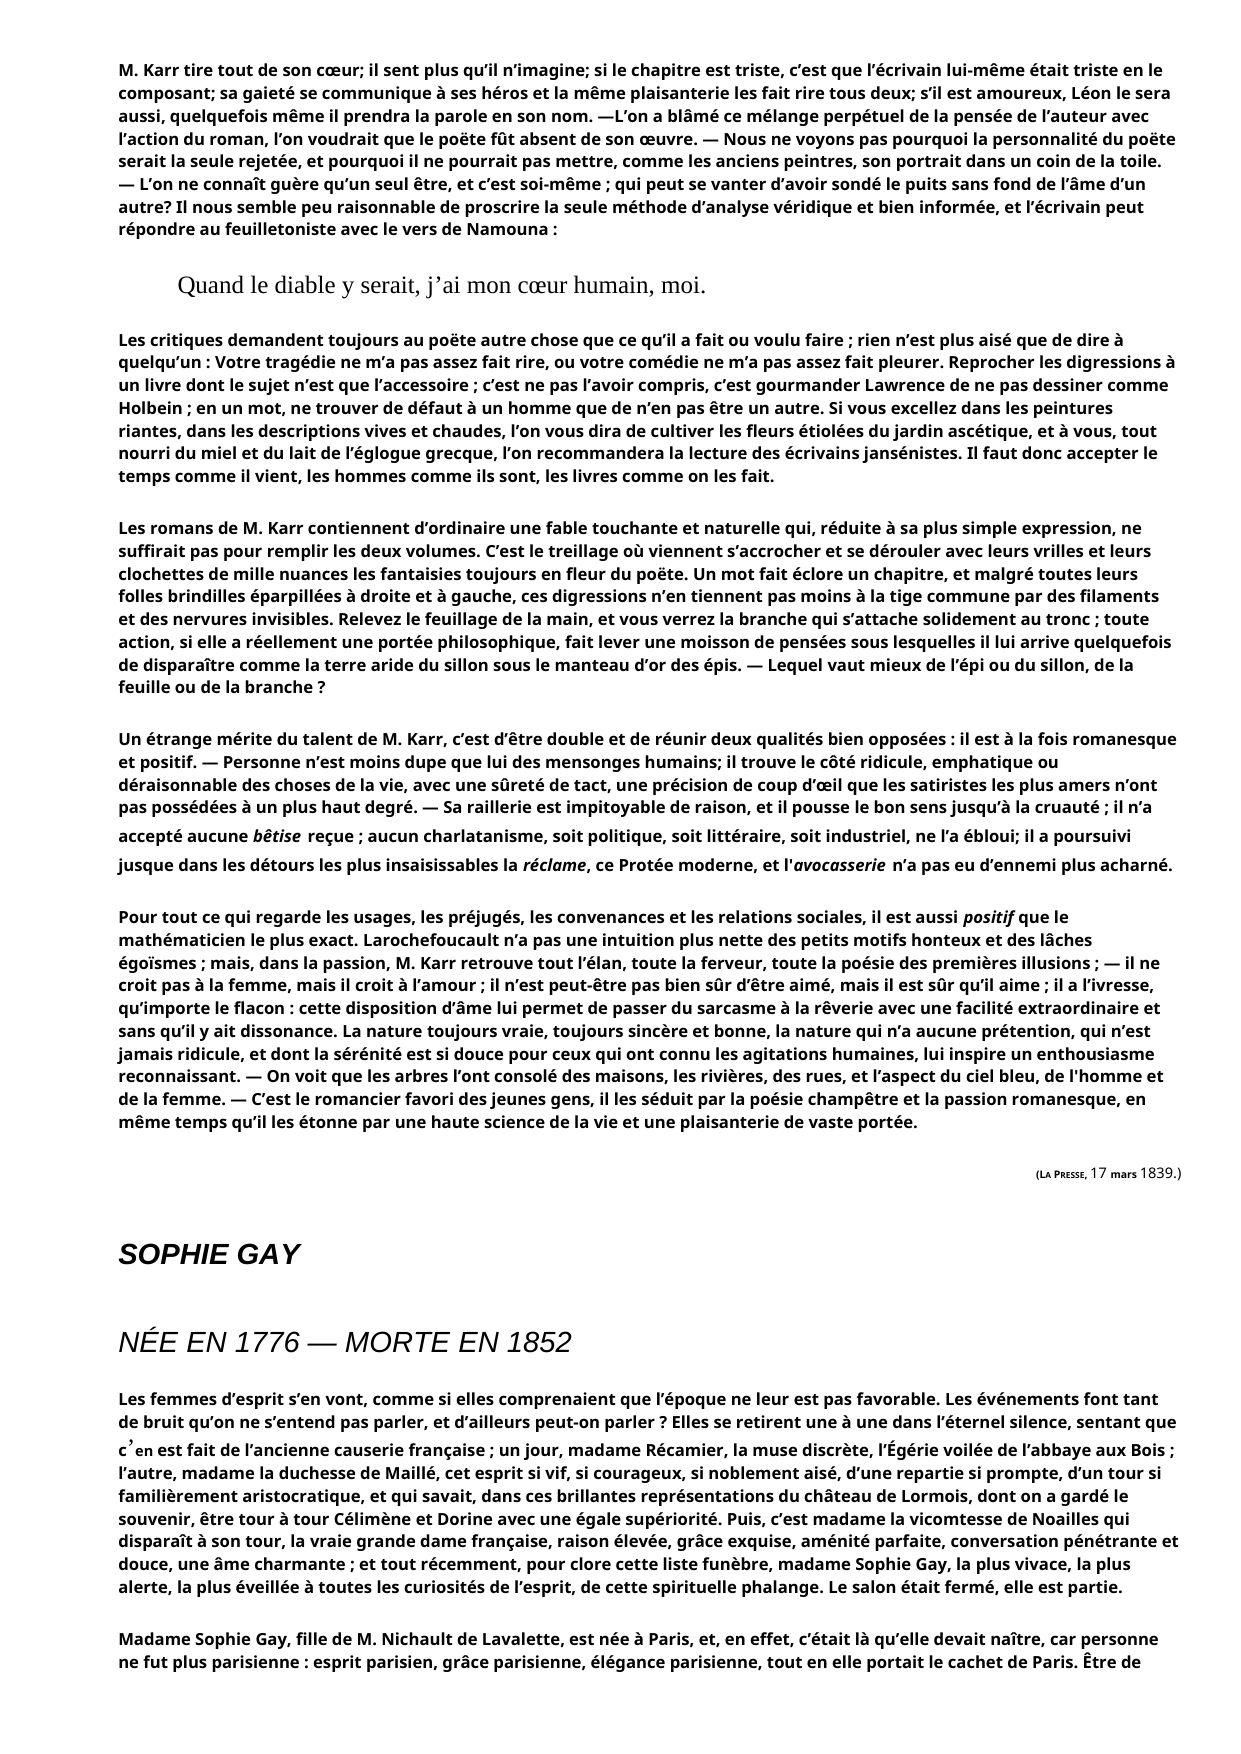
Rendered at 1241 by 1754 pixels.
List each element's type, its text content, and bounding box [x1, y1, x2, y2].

text Un étrange mérite du talent de M. Karr, c’est d’être double et de réunir deux qualités bien opposées : il est à la fois romanesque et positif. — Personne n’est moins dupe que lui des mensonges humains; il trouve le côté ridicule, emphatique ou déraisonnable des choses de la vie, avec une sûreté de tact, une précision de coup d’œil que les satiristes les plus amers n’ont pas possédées à un plus haut degré. — Sa raillerie est impitoyable de raison, et il pousse le bon sens jusqu’à la cruauté ; il n’a accepté aucune bêtise reçue ; aucun charlatanisme, soit politique, soit littéraire, soit industriel, ne l’a ébloui; il a poursuivi jusque dans les détours les plus insaisissables la réclame, ce Protée moderne, et l'avocasserie n’a pas eu d’ennemi plus acharné. [118, 728, 1181, 876]
text M. Karr tire tout de son cœur; il sent plus qu’il n’imagine; si le chapitre est triste, c’est que l’écrivain lui-même était triste en le composant; sa gaieté se communique à ses héros et la même plaisanterie les fait rire tous deux; s’il est amoureux, Léon le sera aussi, quelquefois même il prendra la parole en son nom. —L’on a blâmé ce mélange perpétuel de la pensée de l’auteur avec l’action du roman, l’on voudrait que le poëte fût absent de son œuvre. — Nous ne voyons pas pourquoi la personnalité du poëte serait la seule rejetée, et pourquoi il ne pourrait pas mettre, comme les anciens peintres, son portrait dans un coin de la toile. — L’on ne connaît guère qu’un seul être, et c’est soi-même ; qui peut se vanter d’avoir sondé le puits sans fond de l’âme d’un autre? Il nous semble peu raisonnable de proscrire la seule méthode d’analyse véridique et bien informée, et l’écrivain peut répondre au feuilletoniste avec le vers de Namouna : [118, 59, 1181, 241]
text Les critiques demandent toujours au poëte autre chose que ce qu’il a fait ou voulu faire ; rien n’est plus aisé que de dire à quelqu’un : Votre tragédie ne m’a pas assez fait rire, ou votre comédie ne m’a pas assez fait pleurer. Reprocher les digressions à un livre dont le sujet n’est que l’accessoire ; c’est ne pas l’avoir compris, c’est gourmander Lawrence de ne pas dessiner comme Holbein ; en un mot, ne trouver de défaut à un homme que de n’en pas être un autre. Si vous excellez dans les peintures riantes, dans les descriptions vives et chaudes, l’on vous dira de cultiver les fleurs étiolées du jardin ascétique, et à vous, tout nourri du miel et du lait de l’églogue grecque, l’on recommandera la lecture des écrivains jansénistes. Il faut donc accepter le temps comme il vient, les hommes comme ils sont, les livres comme on les fait. [118, 328, 1181, 487]
text Madame Sophie Gay, fille de M. Nichault de Lavalette, est née à Paris, et, en effet, c’était là qu’elle devait naître, car personne ne fut plus parisienne : esprit parisien, grâce parisienne, élégance parisienne, tout en elle portait le cachet de Paris. Être de [118, 1628, 1181, 1673]
text Les femmes d’esprit s’en vont, comme si elles comprenaient que l’époque ne leur est pas favorable. Les événements font tant de bruit qu’on ne s’entend pas parler, et d’ailleurs peut-on parler ? Elles se retirent une à une dans l’éternel silence, sentant que c’en est fait de l’ancienne causerie française ; un jour, madame Récamier, la muse discrète, l’Égérie voilée de l’abbaye aux Bois ; l’autre, madame la duchesse de Maillé, cet esprit si vif, si courageux, si noblement aisé, d’une repartie si prompte, d’un tour si familièrement aristocratique, et qui savait, dans ces brillantes représentations du château de Lormois, dont on a gardé le souvenir, être tour à tour Célimène et Dorine avec une égale supériorité. Puis, c’est madame la vicomtesse de Noailles qui disparaît à son tour, la vraie grande dame française, raison élevée, grâce exquise, aménité parfaite, conversation pénétrante et douce, une âme charmante ; et tout récemment, pour clore cette liste funèbre, madame Sophie Gay, la plus vivace, la plus alerte, la plus éveillée à toutes les curiosités de l’esprit, de cette spirituelle phalange. Le salon était fermé, elle est partie. [118, 1388, 1181, 1598]
subtitle SOPHIE GAY [118, 1237, 1181, 1270]
subtitle NÉE EN 1776 — MORTE EN 1852 [118, 1325, 1181, 1358]
text Pour tout ce qui regarde les usages, les préjugés, les convenances et les relations sociales, il est aussi positif que le mathématicien le plus exact. Larochefoucault n’a pas une intuition plus nette des petits motifs honteux et des lâches égoïsmes ; mais, dans la passion, M. Karr retrouve tout l’élan, toute la ferveur, toute la poésie des premières illusions ; — il ne croit pas à la femme, mais il croit à l’amour ; il n’est peut-être pas bien sûr d’être aimé, mais il est sûr qu’il aime ; il a l’ivresse, qu’importe le flacon : cette disposition d’âme lui permet de passer du sarcasme à la rêverie avec une facilité extraordinaire et sans qu’il y ait dissonance. La nature toujours vraie, toujours sincère et bonne, la nature qui n’a aucune prétention, qui n’est jamais ridicule, et dont la sérénité est si douce pour ceux qui ont connu les agitations humaines, lui inspire un enthousiasme reconnaissant. — On voit que les arbres l’ont consolé des maisons, les rivières, des rues, et l’aspect du ciel bleu, de l'homme et de la femme. — C’est le romancier favori des jeunes gens, il les séduit par la poésie champêtre et la passion romanesque, en même temps qu’il les étonne par une haute science de la vie et une plaisanterie de vaste portée. [118, 906, 1181, 1133]
text (La Presse, 17 mars 1839.) [118, 1162, 1181, 1182]
text Quand le diable y serait, j’ai mon cœur humain, moi. [177, 270, 1122, 299]
text Les romans de M. Karr contiennent d’ordinaire une fable touchante et naturelle qui, réduite à sa plus simple expression, ne suffirait pas pour remplir les deux volumes. C’est le treillage où viennent s’accrocher et se dérouler avec leurs vrilles et leurs clochettes de mille nuances les fantaisies toujours en fleur du poëte. Un mot fait éclore un chapitre, et malgré toutes leurs folles brindilles éparpillées à droite et à gauche, ces digressions n’en tiennent pas moins à la tige commune par des filaments et des nervures invisibles. Relevez le feuillage de la main, et vous verrez la branche qui s’attache solidement au tronc ; toute action, si elle a réellement une portée philosophique, fait lever une moisson de pensées sous lesquelles il lui arrive quelquefois de disparaître comme la terre aride du sillon sous le manteau d’or des épis. — Lequel vaut mieux de l’épi ou du sillon, de la feuille ou de la branche ? [118, 517, 1181, 698]
